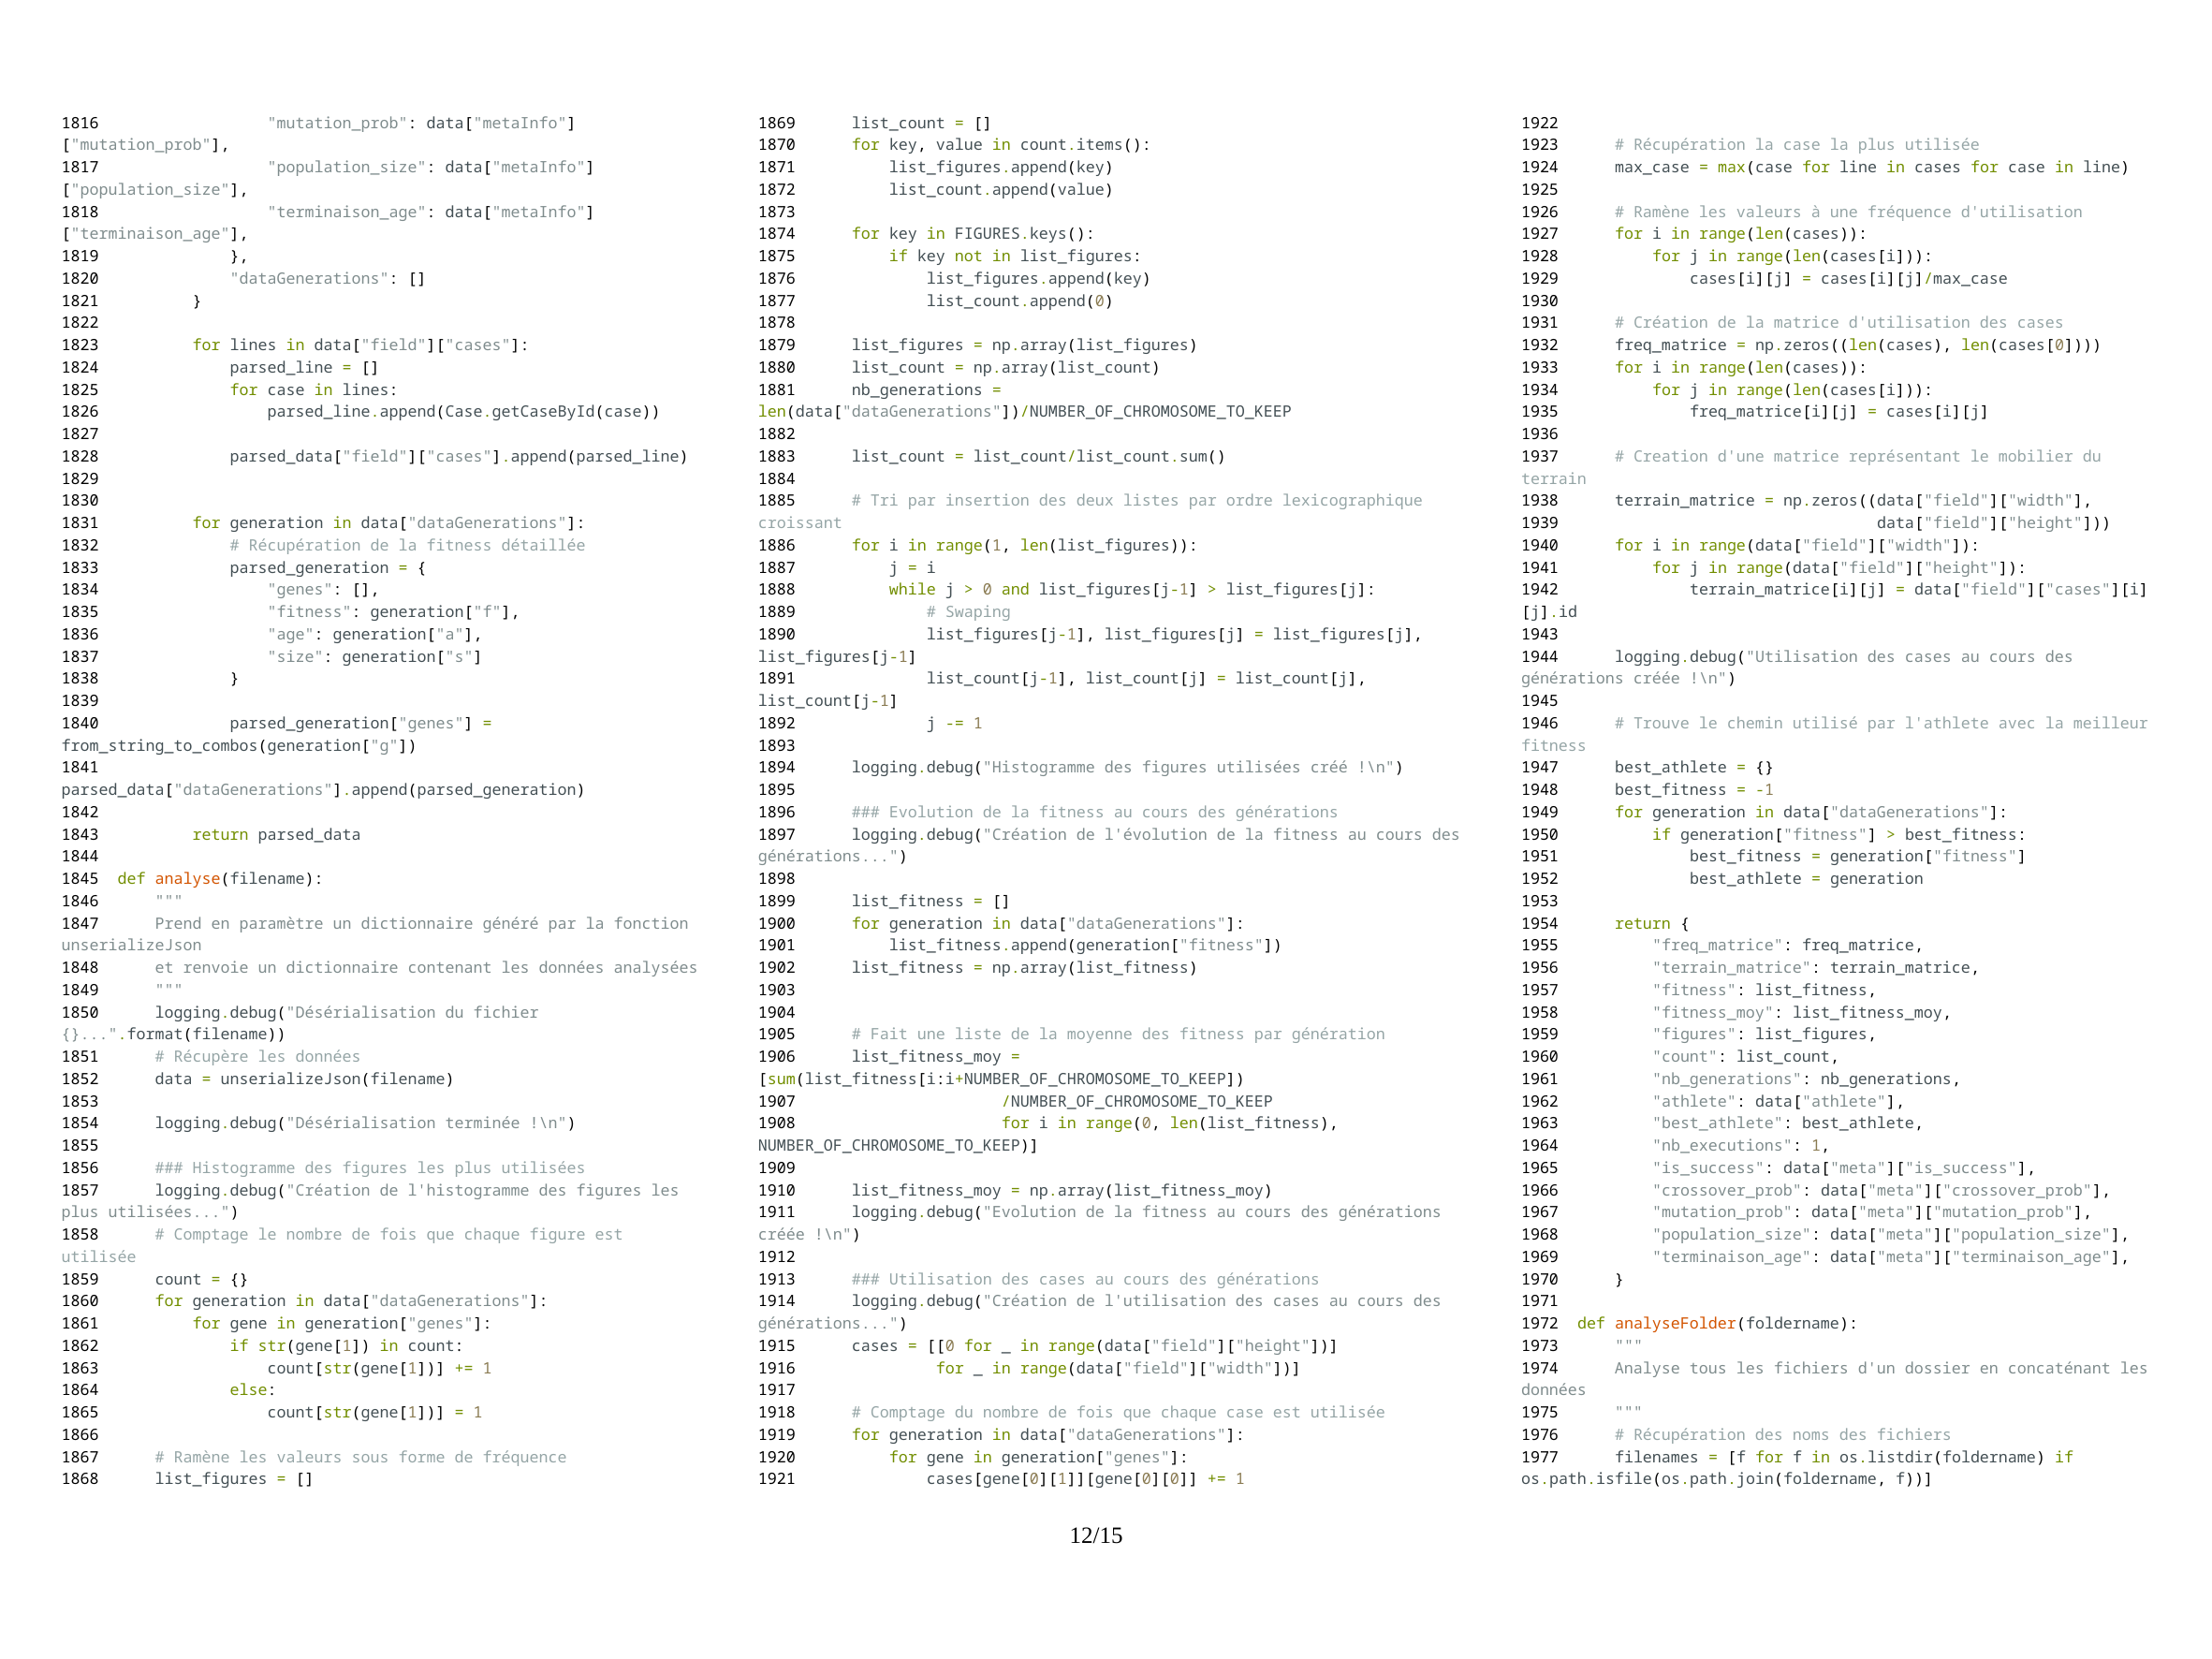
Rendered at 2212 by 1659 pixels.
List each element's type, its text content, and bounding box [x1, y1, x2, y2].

text 1816 "mutation_prob": data["metaInfo"]["mutation_prob"], [61, 110, 706, 155]
text 1959 "figures": list_figures, [1521, 1022, 2175, 1045]
text 1898 [757, 867, 1472, 888]
text 1935 freq_matrice[i][j] = cases[i][j] [1521, 400, 2175, 422]
text 1819 }, [61, 244, 706, 266]
text 1961 "nb_generations": nb_generations, [1521, 1066, 2175, 1089]
text 1861 for gene in generation["genes"]: [61, 1312, 706, 1333]
text 1909 [757, 1155, 1472, 1178]
text 1869 list_count = [] [757, 110, 1472, 133]
text 1900 for generation in data["dataGenerations"]: [757, 911, 1472, 933]
text 1921 cases[gene[0][1]][gene[0][0]] += 1 [757, 1467, 1472, 1490]
text 1863 count[str(gene[1])] += 1 [61, 1356, 706, 1378]
text 1914 logging.debug("Création de l'utilisation des cases au cours des générations...") [757, 1289, 1472, 1333]
text 1842 [61, 800, 706, 822]
text 1850 logging.debug("Désérialisation du fichier {}...".format(filename)) [61, 1000, 706, 1045]
text 1884 [757, 466, 1472, 489]
text 1830 [61, 489, 706, 511]
text 1975 """ [1521, 1401, 2175, 1422]
text 1890 list_figures[j-1], list_figures[j] = list_figures[j], list_figures[j-1] [757, 622, 1472, 667]
text 1829 [61, 466, 706, 489]
text 1889 # Swaping [757, 600, 1472, 622]
text 1936 [1521, 422, 2175, 444]
text 1906 list_fitness_moy = [sum(list_fitness[i:i+NUMBER_OF_CHROMOSOME_TO_KEEP]) [757, 1045, 1472, 1089]
text 1867 # Ramène les valeurs sous forme de fréquence [61, 1445, 706, 1467]
text 1868 list_figures = [] [61, 1467, 706, 1490]
text 1964 "nb_executions": 1, [1521, 1134, 2175, 1155]
text 1912 [757, 1244, 1472, 1267]
text 1892 j -= 1 [757, 711, 1472, 733]
text 1977 filenames = [f for f in os.listdir(foldername) if os.path.isfile(os.path.join(foldername, f))] [1521, 1445, 2175, 1490]
text 1893 [757, 733, 1472, 756]
text 1903 [757, 977, 1472, 1000]
text 1910 list_fitness_moy = np.array(list_fitness_moy) [757, 1178, 1472, 1200]
text 1927 for i in range(len(cases)): [1521, 222, 2175, 244]
text 1837 "size": generation["s"] [61, 644, 706, 667]
text 1941 for j in range(data["field"]["height"]): [1521, 555, 2175, 578]
text 1956 "terrain_matrice": terrain_matrice, [1521, 956, 2175, 977]
text 1918 # Comptage du nombre de fois que chaque case est utilisée [757, 1401, 1472, 1422]
text 1853 [61, 1089, 706, 1111]
text 1945 [1521, 689, 2175, 711]
text 1874 for key in FIGURES.keys(): [757, 222, 1472, 244]
text 1825 for case in lines: [61, 377, 706, 400]
text 1929 cases[i][j] = cases[i][j]/max_case [1521, 266, 2175, 288]
text 1835 "fitness": generation["f"], [61, 600, 706, 622]
text 1843 return parsed_data [61, 822, 706, 844]
text 1933 for i in range(len(cases)): [1521, 355, 2175, 377]
text 1938 terrain_matrice = np.zeros((data["field"]["width"], [1521, 489, 2175, 511]
text 1859 count = {} [61, 1267, 706, 1289]
text 1926 # Ramène les valeurs à une fréquence d'utilisation [1521, 199, 2175, 222]
text 1919 for generation in data["dataGenerations"]: [757, 1422, 1472, 1445]
text 1937 # Creation d'une matrice représentant le mobilier du terrain [1521, 444, 2175, 489]
text 1862 if str(gene[1]) in count: [61, 1333, 706, 1356]
text 1904 [757, 1000, 1472, 1022]
text 1951 best_fitness = generation["fitness"] [1521, 844, 2175, 867]
text 1917 [757, 1378, 1472, 1401]
text 1960 "count": list_count, [1521, 1045, 2175, 1066]
text 1908 for i in range(0, len(list_fitness), NUMBER_OF_CHROMOSOME_TO_KEEP)] [757, 1111, 1472, 1155]
text 1943 [1521, 622, 2175, 644]
text 1860 for generation in data["dataGenerations"]: [61, 1289, 706, 1312]
text 1931 # Création de la matrice d'utilisation des cases [1521, 311, 2175, 333]
text 1944 logging.debug("Utilisation des cases au cours des générations créée !\n") [1521, 644, 2175, 689]
text 1887 j = i [757, 555, 1472, 578]
text 1871 list_figures.append(key) [757, 155, 1472, 177]
text 1925 [1521, 177, 2175, 199]
text 1875 if key not in list_figures: [757, 244, 1472, 266]
text 1826 parsed_line.append(Case.getCaseById(case)) [61, 400, 706, 422]
text 1817 "population_size": data["metaInfo"]["population_size"], [61, 155, 706, 199]
text 1953 [1521, 888, 2175, 911]
text 1911 logging.debug("Evolution de la fitness au cours des générations créée !\n") [757, 1200, 1472, 1244]
text 1883 list_count = list_count/list_count.sum() [757, 444, 1472, 466]
text 1973 """ [1521, 1333, 2175, 1356]
text 1879 list_figures = np.array(list_figures) [757, 333, 1472, 355]
text 1924 max_case = max(case for line in cases for case in line) [1521, 155, 2175, 177]
text 1838 } [61, 667, 706, 689]
text 1873 [757, 199, 1472, 222]
text 1958 "fitness_moy": list_fitness_moy, [1521, 1000, 2175, 1022]
text 1962 "athlete": data["athlete"], [1521, 1089, 2175, 1111]
text 1836 "age": generation["a"], [61, 622, 706, 644]
text 1965 "is_success": data["meta"]["is_success"], [1521, 1155, 2175, 1178]
text 1885 # Tri par insertion des deux listes par ordre lexicographique croissant [757, 489, 1472, 533]
text 1834 "genes": [], [61, 578, 706, 600]
text 1966 "crossover_prob": data["meta"]["crossover_prob"], [1521, 1178, 2175, 1200]
text 1886 for i in range(1, len(list_figures)): [757, 533, 1472, 555]
text 1865 count[str(gene[1])] = 1 [61, 1401, 706, 1422]
text 1888 while j > 0 and list_figures[j-1] > list_figures[j]: [757, 578, 1472, 600]
text 1950 if generation["fitness"] > best_fitness: [1521, 822, 2175, 844]
text 1932 freq_matrice = np.zeros((len(cases), len(cases[0]))) [1521, 333, 2175, 355]
text 1857 logging.debug("Création de l'histogramme des figures les plus utilisées...") [61, 1178, 706, 1223]
text 1878 [757, 311, 1472, 333]
text 1833 parsed_generation = { [61, 555, 706, 578]
text 1823 for lines in data["field"]["cases"]: [61, 333, 706, 355]
text 1902 list_fitness = np.array(list_fitness) [757, 956, 1472, 977]
text 1872 list_count.append(value) [757, 177, 1472, 199]
text 1946 # Trouve le chemin utilisé par l'athlete avec la meilleur fitness [1521, 711, 2175, 756]
text 1971 [1521, 1289, 2175, 1312]
text 1952 best_athlete = generation [1521, 867, 2175, 888]
text 1939 data["field"]["height"])) [1521, 511, 2175, 533]
text 1858 # Comptage le nombre de fois que chaque figure est utilisée [61, 1223, 706, 1267]
text 1901 list_fitness.append(generation["fitness"]) [757, 933, 1472, 956]
text 1947 best_athlete = {} [1521, 756, 2175, 778]
text 1976 # Récupération des noms des fichiers [1521, 1422, 2175, 1445]
text 1930 [1521, 288, 2175, 311]
text 1870 for key, value in count.items(): [757, 133, 1472, 155]
text 1894 logging.debug("Histogramme des figures utilisées créé !\n") [757, 756, 1472, 778]
text 1923 # Récupération la case la plus utilisée [1521, 133, 2175, 155]
text 1968 "population_size": data["meta"]["population_size"], [1521, 1223, 2175, 1244]
text 1963 "best_athlete": best_athlete, [1521, 1111, 2175, 1134]
text 1824 parsed_line = [] [61, 355, 706, 377]
text 1876 list_figures.append(key) [757, 266, 1472, 288]
text 1970 } [1521, 1267, 2175, 1289]
text 1922 [1521, 110, 2175, 133]
text 1818 "terminaison_age": data["metaInfo"]["terminaison_age"], [61, 199, 706, 244]
text 1841 parsed_data["dataGenerations"].append(parsed_generation) [61, 756, 706, 800]
text 1934 for j in range(len(cases[i])): [1521, 377, 2175, 400]
text 1855 [61, 1134, 706, 1155]
text 1907 /NUMBER_OF_CHROMOSOME_TO_KEEP [757, 1089, 1472, 1111]
text 1854 logging.debug("Désérialisation terminée !\n") [61, 1111, 706, 1134]
text 1845 def analyse(filename): [61, 867, 706, 888]
text 1827 [61, 422, 706, 444]
text 1820 "dataGenerations": [] [61, 266, 706, 288]
text 1882 [757, 422, 1472, 444]
text 1852 data = unserializeJson(filename) [61, 1066, 706, 1089]
text 1832 # Récupération de la fitness détaillée [61, 533, 706, 555]
text 1899 list_fitness = [] [757, 888, 1472, 911]
text 1972 def analyseFolder(foldername): [1521, 1312, 2175, 1333]
text 1864 else: [61, 1378, 706, 1401]
text 1877 list_count.append(0) [757, 288, 1472, 311]
text 1895 [757, 778, 1472, 800]
text 1891 list_count[j-1], list_count[j] = list_count[j], list_count[j-1] [757, 667, 1472, 711]
text 1920 for gene in generation["genes"]: [757, 1445, 1472, 1467]
text 1846 """ [61, 888, 706, 911]
text 1913 ### Utilisation des cases au cours des générations [757, 1267, 1472, 1289]
text 1949 for generation in data["dataGenerations"]: [1521, 800, 2175, 822]
text 1905 # Fait une liste de la moyenne des fitness par génération [757, 1022, 1472, 1045]
text 1847 Prend en paramètre un dictionnaire généré par la fonction unserializeJson [61, 911, 706, 956]
text 1831 for generation in data["dataGenerations"]: [61, 511, 706, 533]
text 1896 ### Evolution de la fitness au cours des générations [757, 800, 1472, 822]
text 1839 [61, 689, 706, 711]
text 1821 } [61, 288, 706, 311]
text 1848 et renvoie un dictionnaire contenant les données analysées [61, 956, 706, 977]
text 1954 return { [1521, 911, 2175, 933]
text 1942 terrain_matrice[i][j] = data["field"]["cases"][i][j].id [1521, 578, 2175, 622]
text 1828 parsed_data["field"]["cases"].append(parsed_line) [61, 444, 706, 466]
text 1928 for j in range(len(cases[i])): [1521, 244, 2175, 266]
text 1948 best_fitness = -1 [1521, 778, 2175, 800]
text 1840 parsed_generation["genes"] = from_string_to_combos(generation["g"]) [61, 711, 706, 756]
text 1957 "fitness": list_fitness, [1521, 977, 2175, 1000]
text 1866 [61, 1422, 706, 1445]
text 1915 cases = [[0 for _ in range(data["field"]["height"])] [757, 1333, 1472, 1356]
text 1969 "terminaison_age": data["meta"]["terminaison_age"], [1521, 1244, 2175, 1267]
text 1940 for i in range(data["field"]["width"]): [1521, 533, 2175, 555]
text 1822 [61, 311, 706, 333]
text 1881 nb_generations = len(data["dataGenerations"])/NUMBER_OF_CHROMOSOME_TO_KEEP [757, 377, 1472, 422]
text 1856 ### Histogramme des figures les plus utilisées [61, 1155, 706, 1178]
text 1916 for _ in range(data["field"]["width"])] [757, 1356, 1472, 1378]
text 1851 # Récupère les données [61, 1045, 706, 1066]
text 1849 """ [61, 977, 706, 1000]
text 1844 [61, 844, 706, 867]
text 1955 "freq_matrice": freq_matrice, [1521, 933, 2175, 956]
text 1974 Analyse tous les fichiers d'un dossier en concaténant les données [1521, 1356, 2175, 1401]
text 1880 list_count = np.array(list_count) [757, 355, 1472, 377]
text 1897 logging.debug("Création de l'évolution de la fitness au cours des générations...") [757, 822, 1472, 867]
text 1967 "mutation_prob": data["meta"]["mutation_prob"], [1521, 1200, 2175, 1223]
